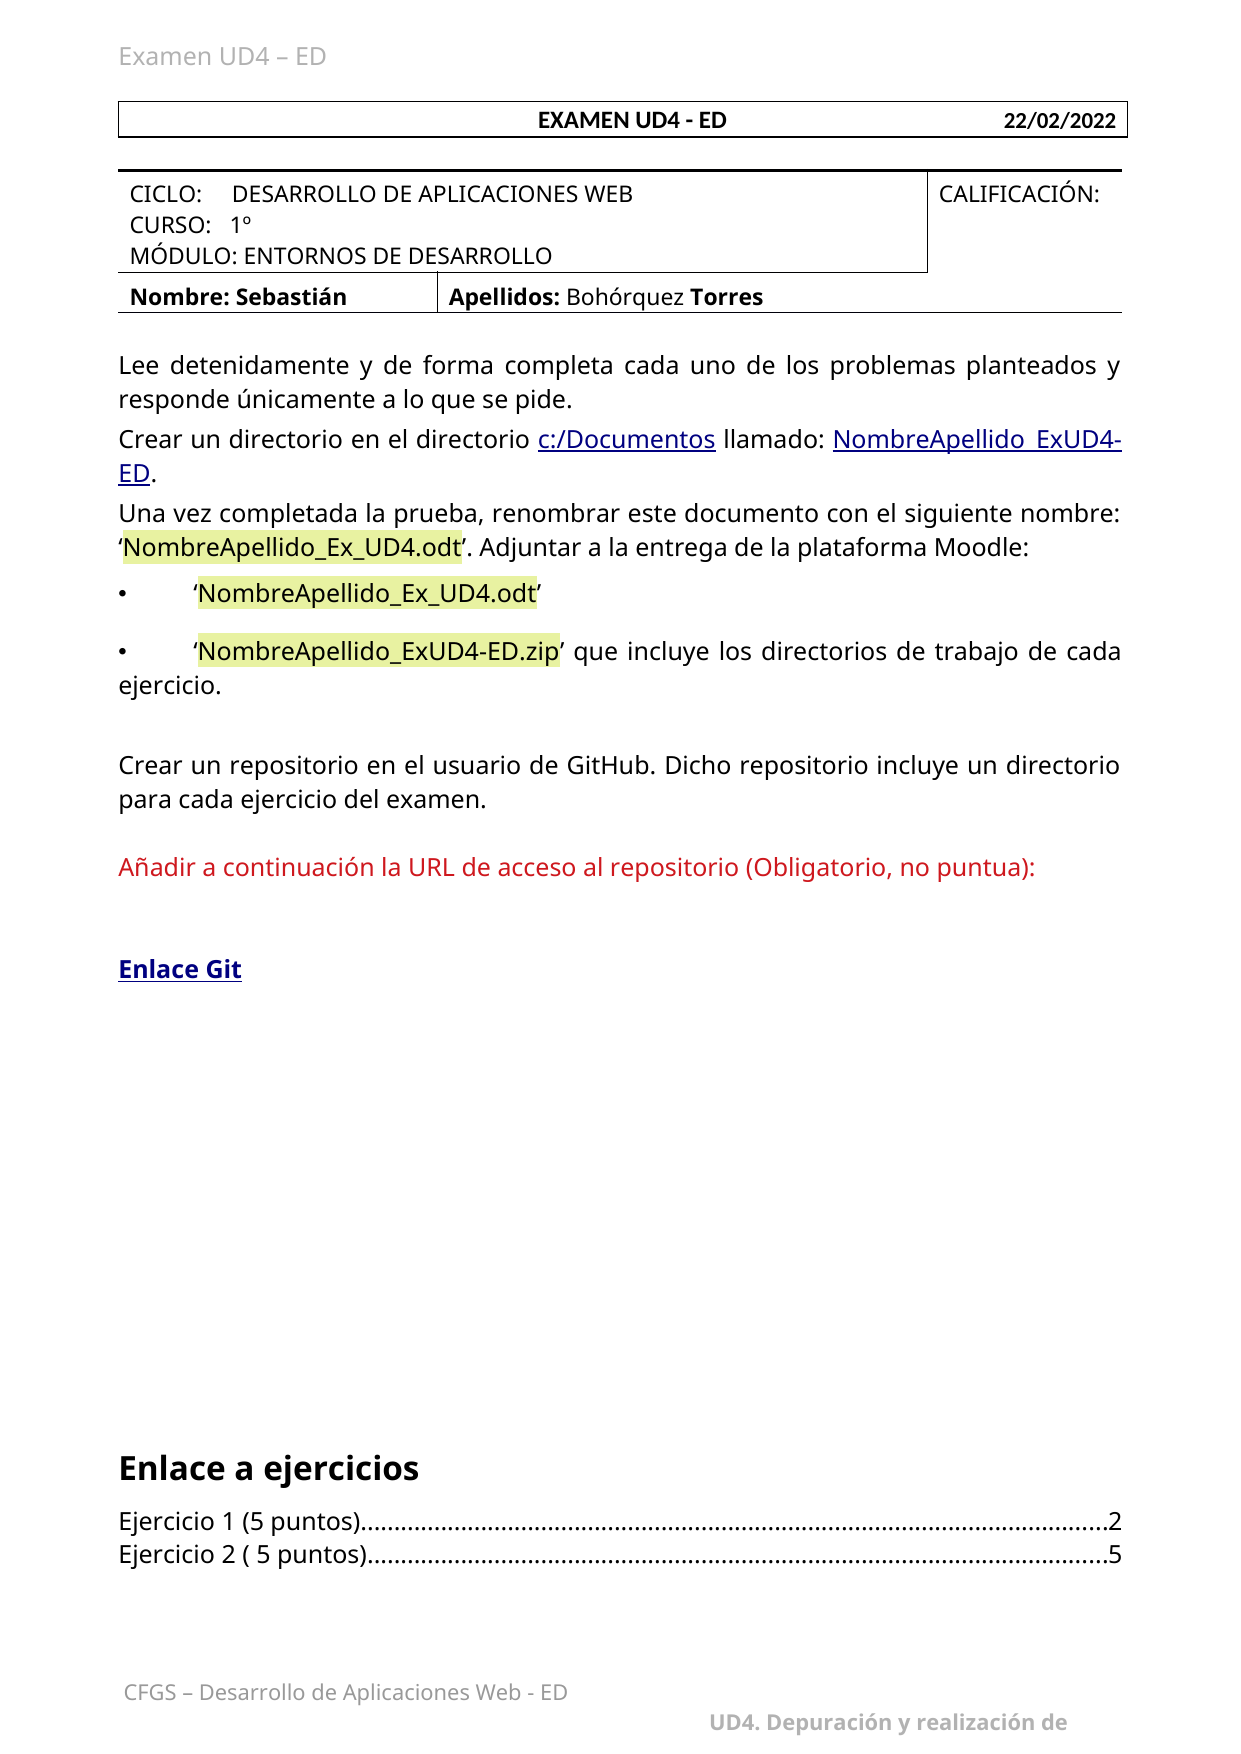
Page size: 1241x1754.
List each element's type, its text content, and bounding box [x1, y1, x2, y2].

text Ejercicio 2 ( 5 puntos) 5 [118, 1537, 1122, 1571]
table_cell Apellidos: Bohórquez Torres [438, 273, 927, 312]
text Crear un directorio en el directorio c:/Documentos llamado: NombreApellido_ExUD4-ED. [118, 421, 1122, 489]
table_header EXAMEN UD4 - ED 22/02/2022 [119, 102, 1127, 136]
list ‘NombreApellido_Ex_UD4.odt’ [118, 576, 1122, 609]
text Una vez completada la prueba, renombrar este documento con el siguiente nombre: ‘NombreApellido_Ex_UD4.odt’. Adjuntar a la entrega de la plataforma Moodle: [118, 496, 1122, 564]
text Crear un repositorio en el usuario de GitHub. Dicho repositorio incluye un directorio para cada ejercicio del examen. [118, 747, 1122, 816]
subtitle Enlace a ejercicios [118, 1445, 1122, 1491]
text Enlace Git [118, 952, 1122, 986]
text Ejercicio 1 (5 puntos) 2 [118, 1503, 1122, 1537]
text Lee detenidamente y de forma completa cada uno de los problemas planteados y responde únicamente a lo que se pide. [118, 347, 1122, 416]
text Añadir a continuación la URL de acceso al repositorio (Obligatorio, no puntua): [118, 849, 1122, 884]
table_header CICLO: DESARROLLO DE APLICACIONES WEB CURSO: 1º MÓDULO: ENTORNOS DE DESARROLLO [118, 172, 927, 271]
table_cell Nombre: Sebastián [118, 273, 437, 312]
table_header CALIFICACIÓN: [928, 172, 1122, 312]
list ‘NombreApellido_ExUD4-ED.zip’ que incluye los directorios de trabajo de cada ejercicio. [118, 633, 1122, 701]
